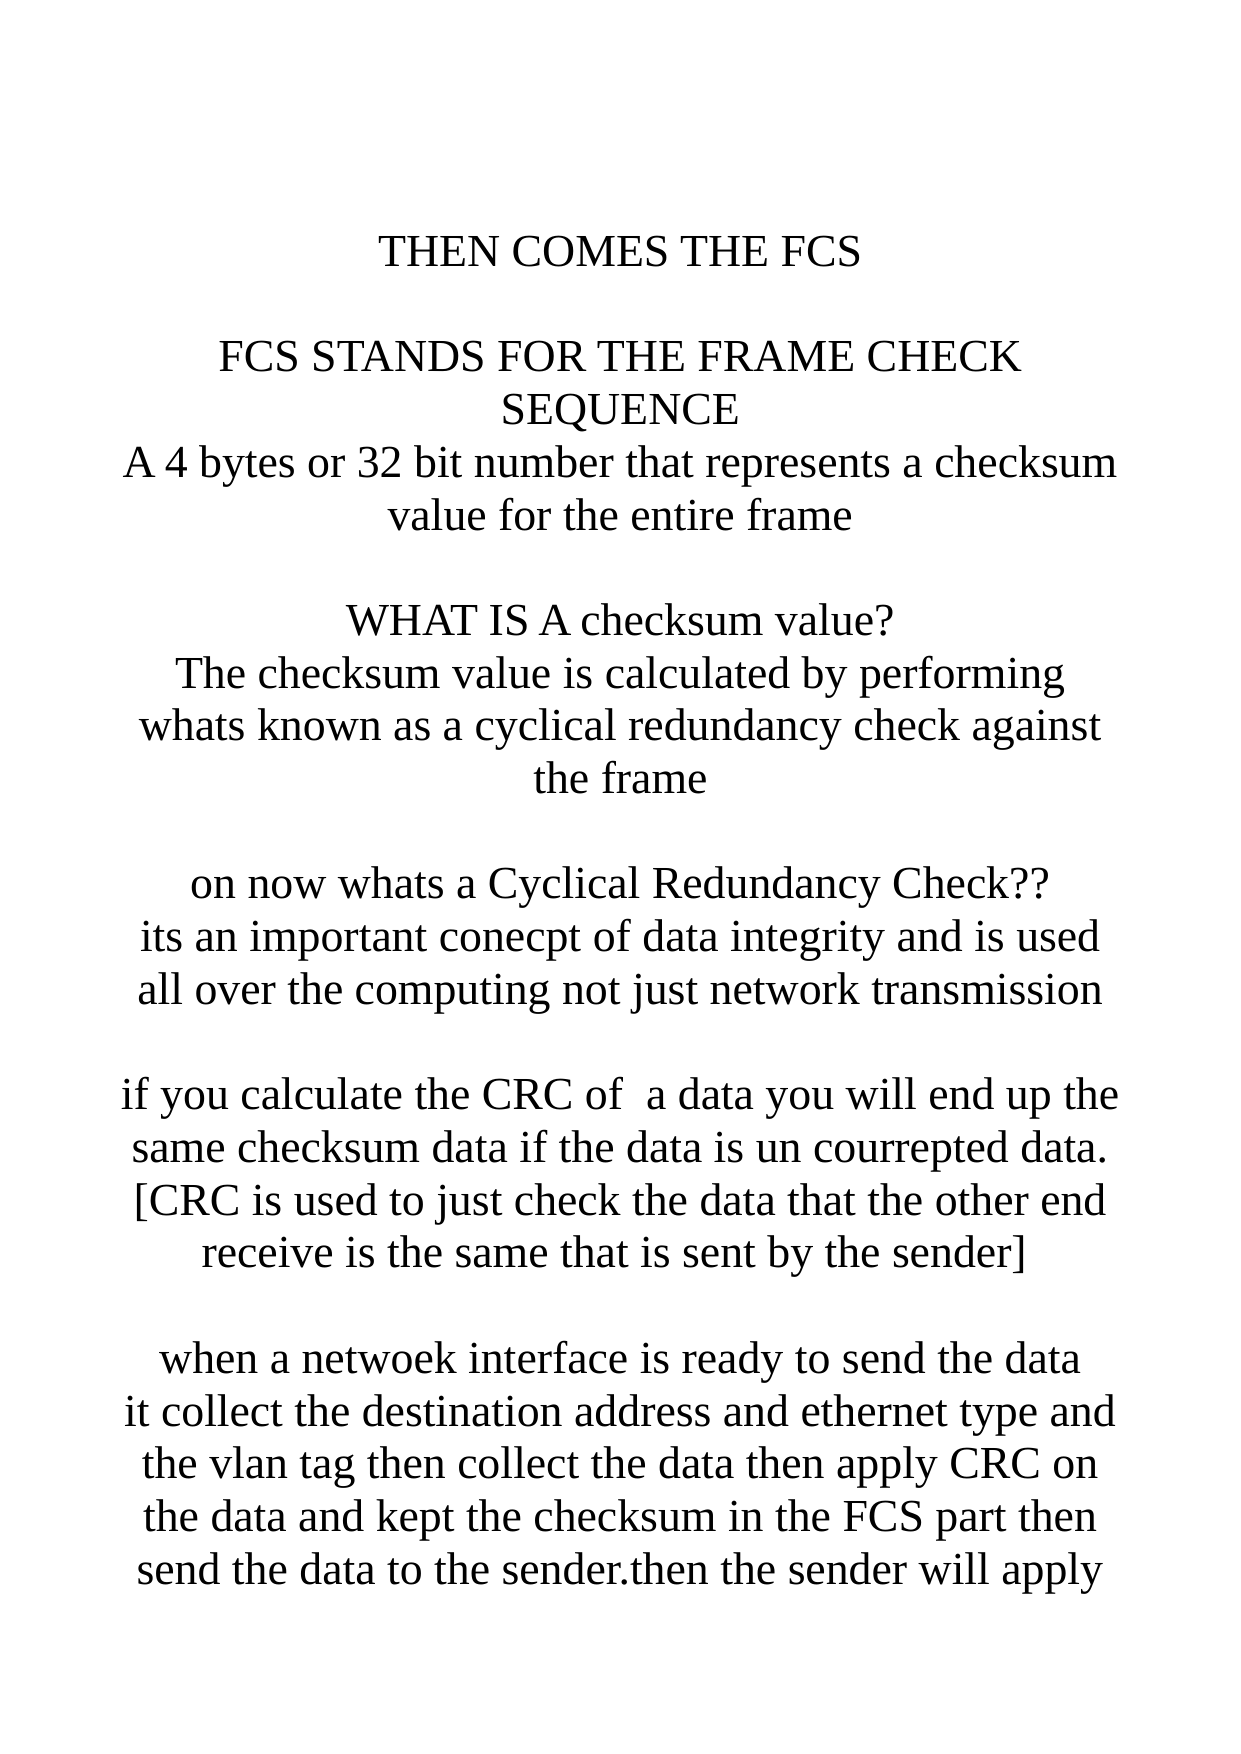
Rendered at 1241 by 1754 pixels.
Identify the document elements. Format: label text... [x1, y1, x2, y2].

text THEN COMES THE FCS [118, 223, 1122, 276]
text it collect the destination address and ethernet type and the vlan tag then collect the data then apply CRC on the data and kept the checksum in the FCS part then send the data to the sender.then the sender will apply [118, 1383, 1122, 1594]
text FCS STANDS FOR THE FRAME CHECK SEQUENCE [118, 329, 1122, 434]
text if you calculate the CRC of a data you will end up the same checksum data if the data is un courrepted data. [118, 1067, 1122, 1172]
text WHAT IS A checksum value? [118, 592, 1122, 645]
text on now whats a Cyclical Redundancy Check?? [118, 856, 1122, 909]
text its an important conecpt of data integrity and is used all over the computing not just network transmission [118, 909, 1122, 1014]
text A 4 bytes or 32 bit number that represents a checksum value for the entire frame [118, 434, 1122, 540]
text when a netwoek interface is ready to send the data [118, 1330, 1122, 1383]
text [CRC is used to just check the data that the other end receive is the same that is sent by the sender] [118, 1172, 1122, 1278]
text The checksum value is calculated by performing whats known as a cyclical redundancy check against the frame [118, 645, 1122, 803]
